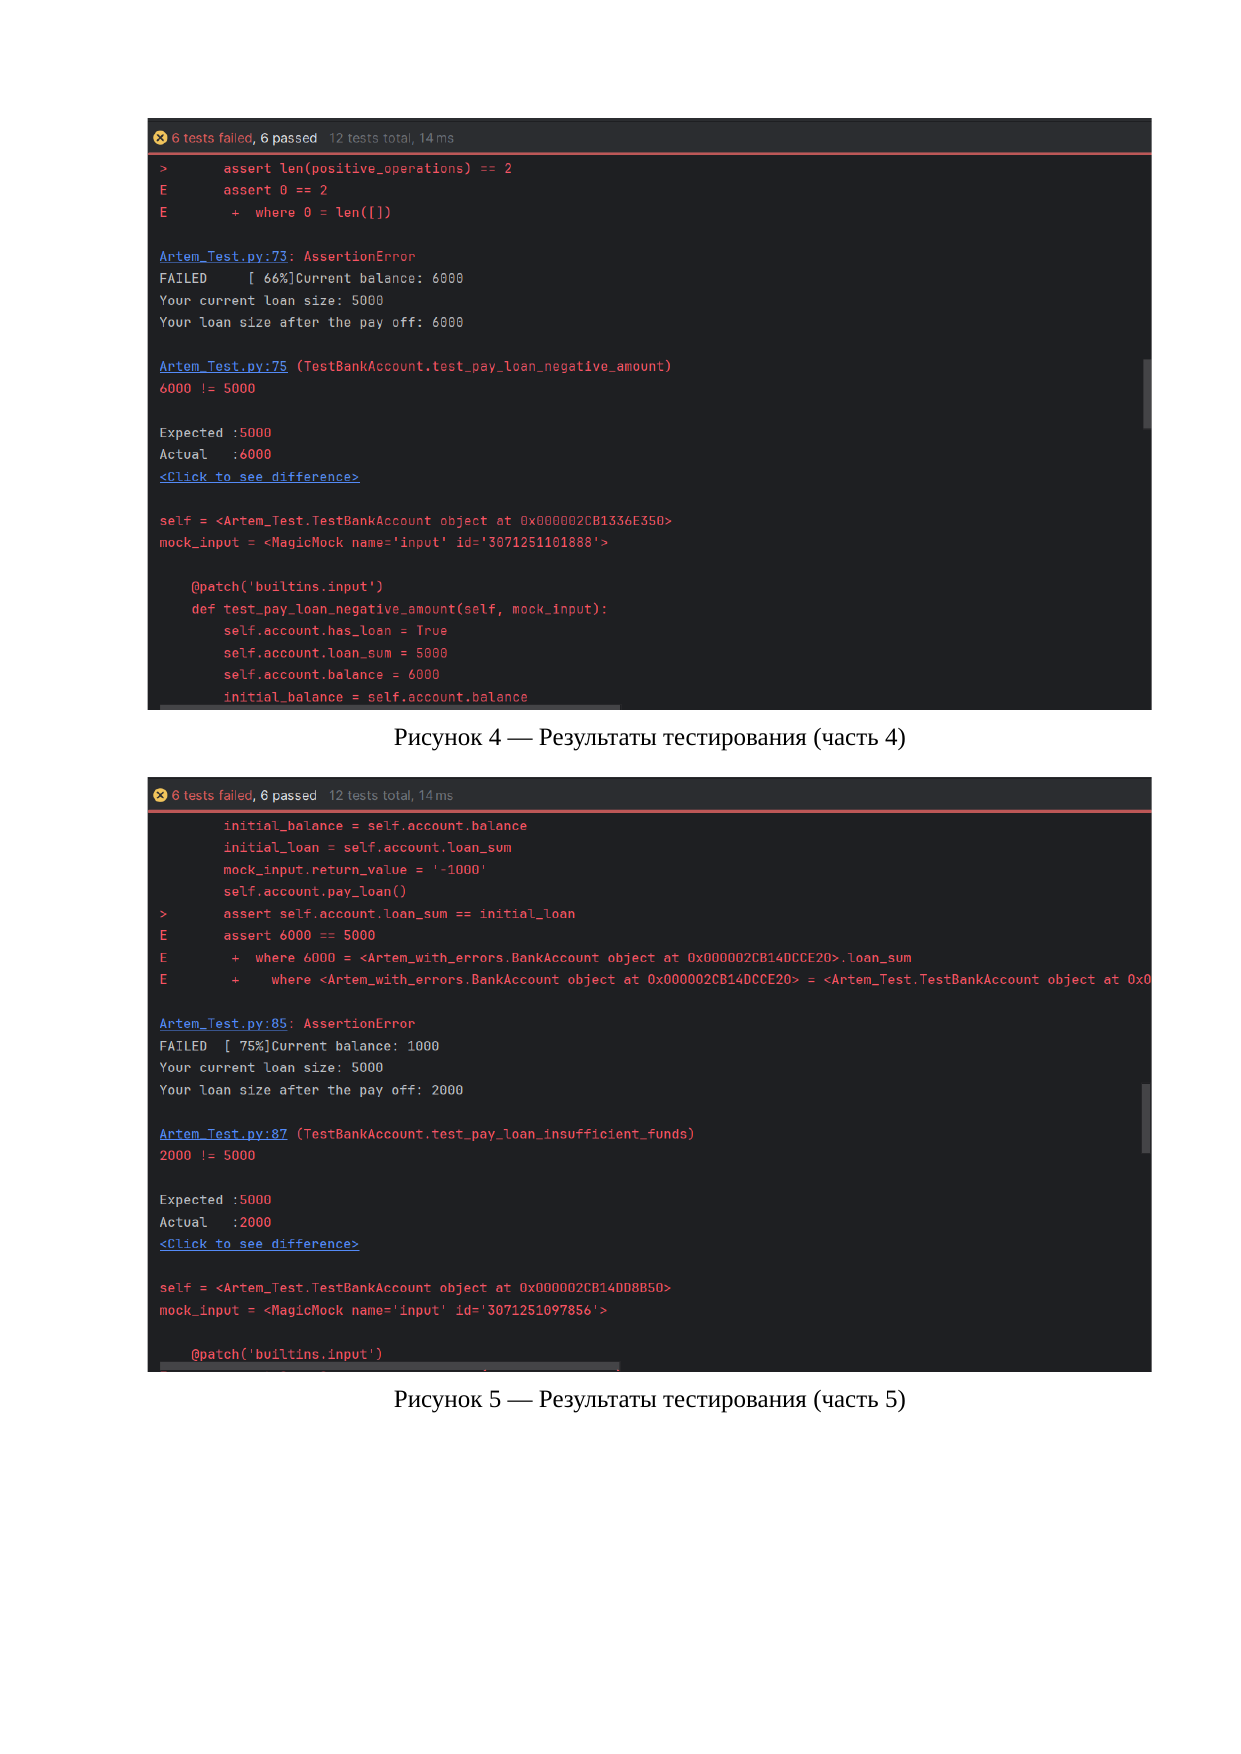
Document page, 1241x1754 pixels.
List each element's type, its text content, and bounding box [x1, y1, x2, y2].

text Рисунок 5 ― Результаты тестирования (часть 5) [148, 1384, 1152, 1413]
picture [147, 118, 1152, 710]
text Рисунок 4 ― Результаты тестирования (часть 4) [148, 722, 1152, 751]
picture [147, 777, 1152, 1372]
